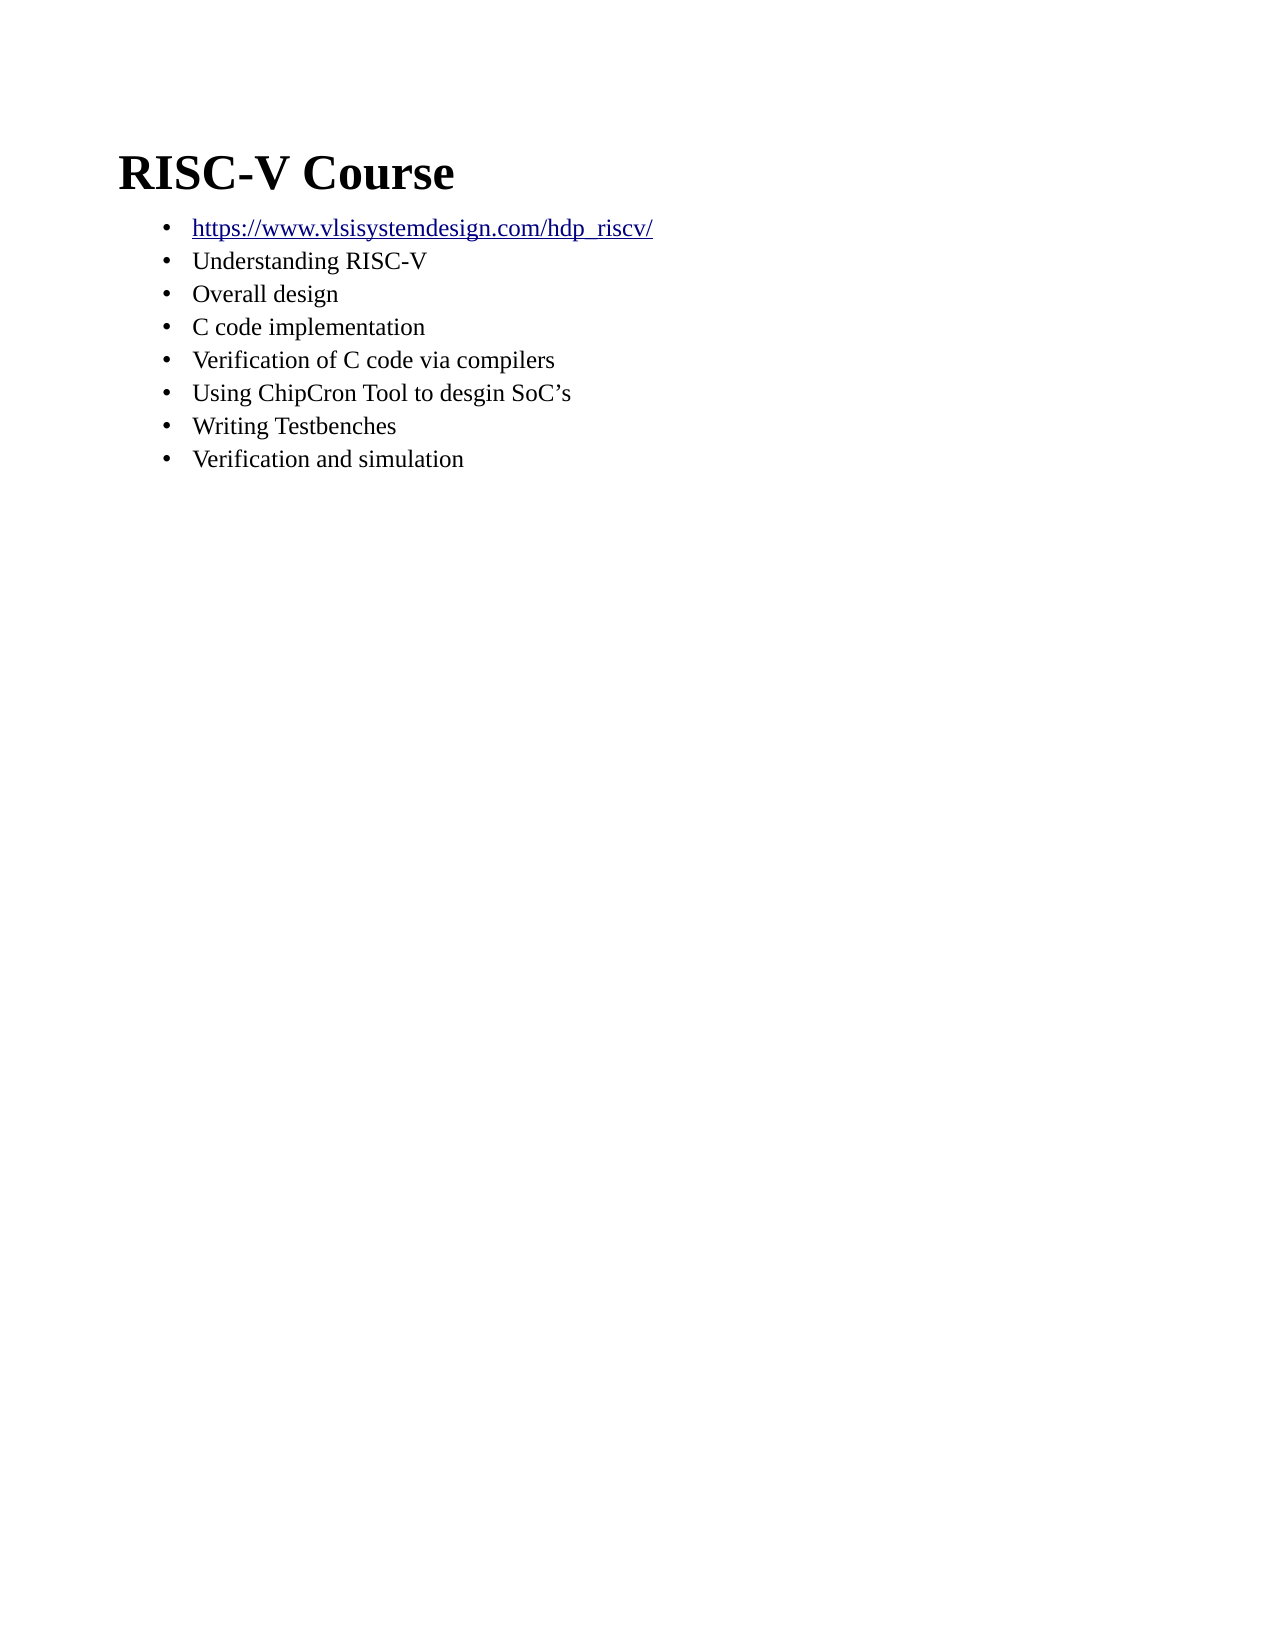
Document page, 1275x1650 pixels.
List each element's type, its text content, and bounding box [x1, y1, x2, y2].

list Overall design [162, 279, 1157, 308]
list C code implementation [162, 312, 1157, 341]
list Using ChipCron Tool to desgin SoC’s [162, 378, 1157, 407]
subtitle RISC-V Course [118, 143, 1157, 201]
list https://www.vlsisystemdesign.com/hdp_riscv/ [162, 213, 1157, 242]
list Verification and simulation [162, 444, 1157, 473]
list Verification of C code via compilers [162, 345, 1157, 374]
list Understanding RISC-V [162, 246, 1157, 275]
list Writing Testbenches [162, 411, 1157, 440]
